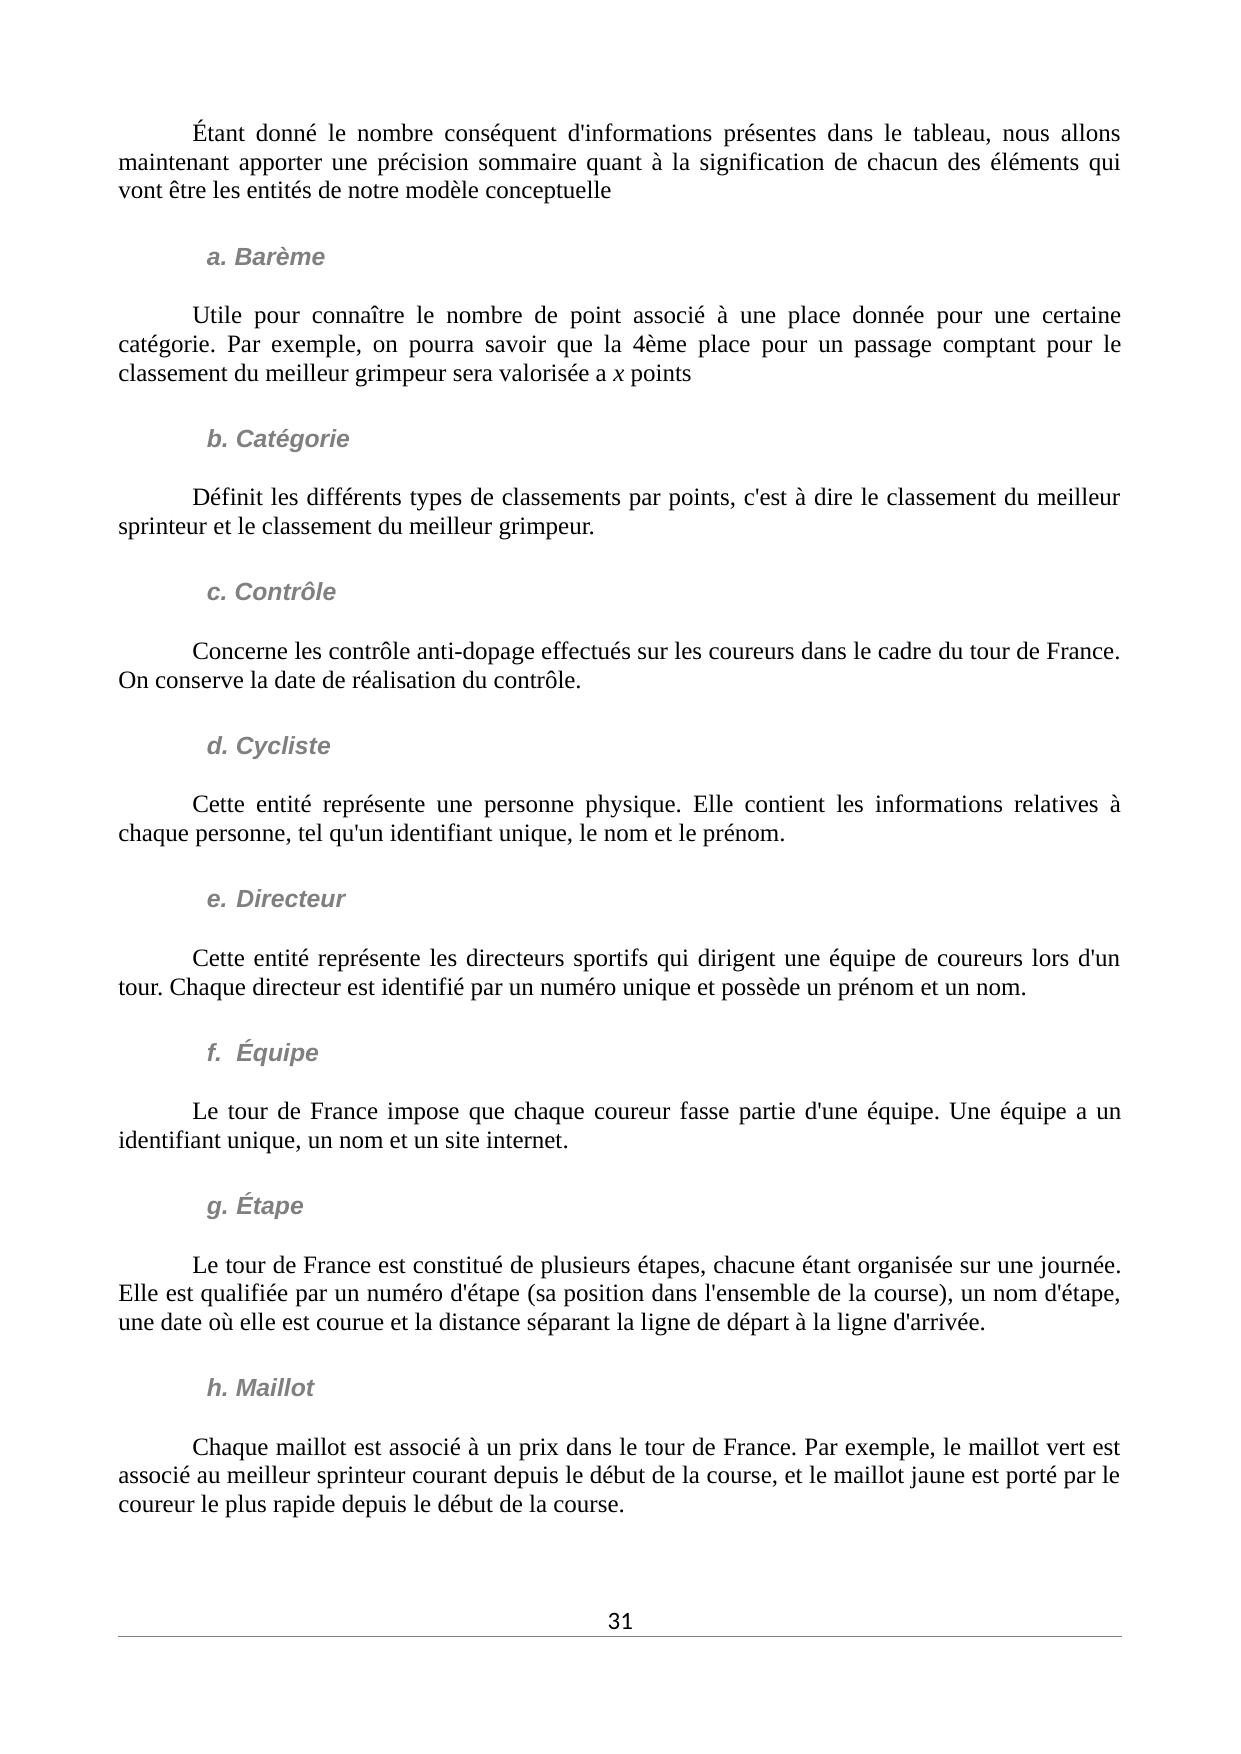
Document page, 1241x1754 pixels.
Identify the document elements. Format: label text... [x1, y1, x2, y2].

text Définit les différents types de classements par points, c'est à dire le classement du meilleur sprinteur et le classement du meilleur grimpeur. [118, 482, 1122, 540]
subtitle Maillot [207, 1373, 1122, 1402]
text Utile pour connaître le nombre de point associé à une place donnée pour une certaine catégorie. Par exemple, on pourra savoir que la 4ème place pour un passage comptant pour le classement du meilleur grimpeur sera valorisée a x points [118, 300, 1122, 387]
subtitle Directeur [207, 884, 1122, 913]
text Le tour de France impose que chaque coureur fasse partie d'une équipe. Une équipe a un identifiant unique, un nom et un site internet. [118, 1096, 1122, 1154]
subtitle Catégorie [207, 424, 1122, 452]
text Cette entité représente une personne physique. Elle contient les informations relatives à chaque personne, tel qu'un identifiant unique, le nom et le prénom. [118, 789, 1122, 847]
subtitle Barème [207, 242, 1122, 270]
subtitle Cycliste [207, 731, 1122, 759]
subtitle Équipe [207, 1038, 1122, 1066]
text Étant donné le nombre conséquent d'informations présentes dans le tableau, nous allons maintenant apporter une précision sommaire quant à la signification de chacun des éléments qui vont être les entités de notre modèle conceptuelle [118, 118, 1122, 204]
subtitle Étape [207, 1191, 1122, 1219]
text Cette entité représente les directeurs sportifs qui dirigent une équipe de coureurs lors d'un tour. Chaque directeur est identifié par un numéro unique et possède un prénom et un nom. [118, 943, 1122, 1000]
text Le tour de France est constitué de plusieurs étapes, chacune étant organisée sur une journée. Elle est qualifiée par un numéro d'étape (sa position dans l'ensemble de la course), un nom d'étape, une date où elle est courue et la distance séparant la ligne de départ à la ligne d'arrivée. [118, 1250, 1122, 1336]
text Concerne les contrôle anti-dopage effectués sur les coureurs dans le cadre du tour de France. On conserve la date de réalisation du contrôle. [118, 636, 1122, 693]
subtitle Contrôle [207, 577, 1122, 606]
text Chaque maillot est associé à un prix dans le tour de France. Par exemple, le maillot vert est associé au meilleur sprinteur courant depuis le début de la course, et le maillot jaune est porté par le coureur le plus rapide depuis le début de la course. [118, 1432, 1122, 1518]
